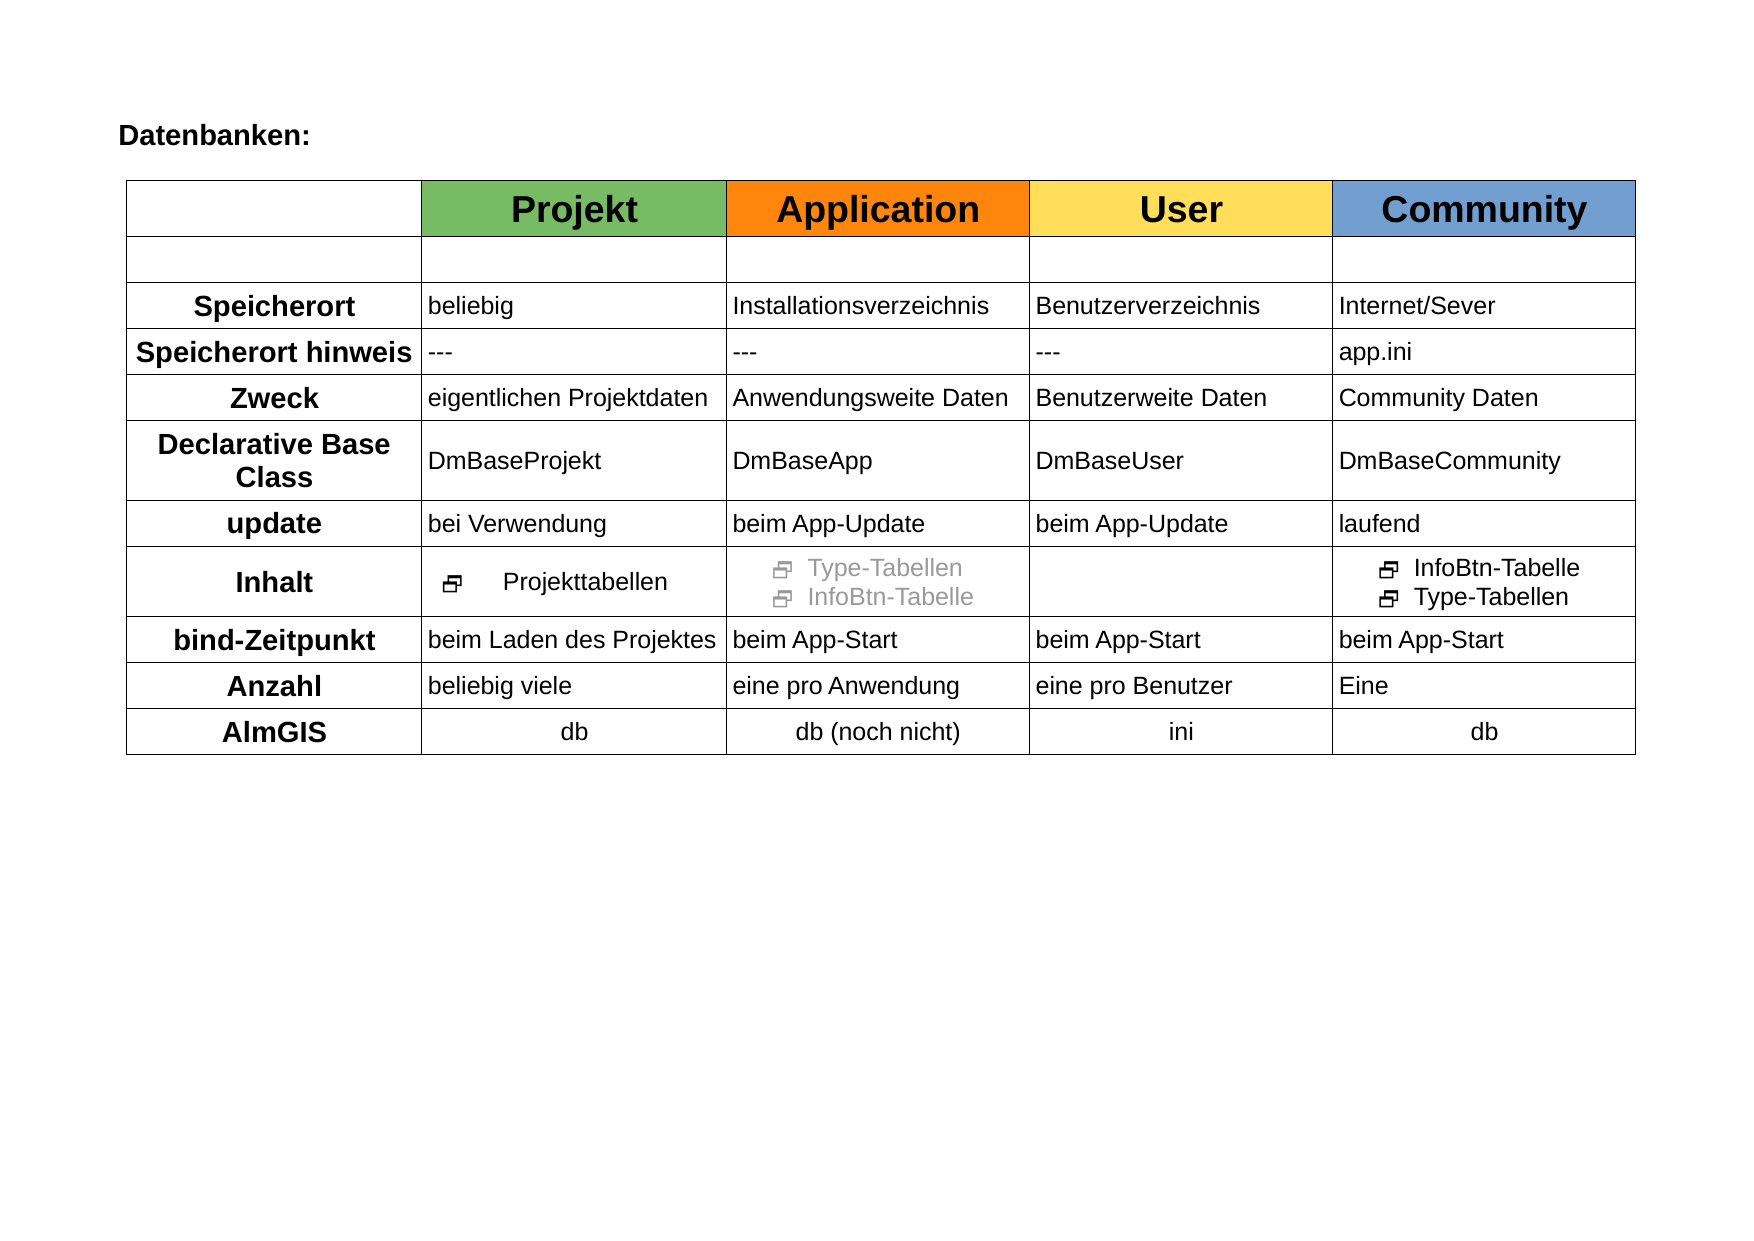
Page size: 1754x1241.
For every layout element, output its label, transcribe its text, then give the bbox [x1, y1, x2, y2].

table_cell [727, 237, 1029, 282]
table_cell Inhalt [127, 547, 421, 616]
table_cell eine pro Benutzer [1030, 663, 1332, 708]
table_cell [127, 237, 421, 282]
table_cell bei Verwendung [422, 501, 726, 546]
table_header Community [1333, 181, 1635, 236]
table_cell Speicherort [127, 283, 421, 328]
table_cell beim App-Update [1030, 501, 1332, 546]
table_cell InfoBtn-Tabelle Type-Tabellen [1333, 547, 1635, 616]
table_cell [1333, 237, 1635, 282]
table_cell beim App-Start [1030, 617, 1332, 662]
table_cell [1030, 547, 1332, 616]
table_cell --- [422, 329, 726, 374]
table_cell Installationsverzeichnis [727, 283, 1029, 328]
table_cell DmBaseCommunity [1333, 421, 1635, 500]
table_cell Eine [1333, 663, 1635, 708]
table_cell eigentlichen Projektdaten [422, 375, 726, 420]
table_cell AlmGIS [127, 709, 421, 754]
table_cell Projekttabellen [422, 547, 726, 616]
table_cell Community Daten [1333, 375, 1635, 420]
table_cell [422, 237, 726, 282]
table_cell Declarative Base Class [127, 421, 421, 500]
table_cell beim App-Start [727, 617, 1029, 662]
table_cell Benutzerverzeichnis [1030, 283, 1332, 328]
table_cell --- [1030, 329, 1332, 374]
table_cell [1030, 237, 1332, 282]
table_cell Anwendungsweite Daten [727, 375, 1029, 420]
table_cell db [1333, 709, 1635, 754]
table_cell beim App-Update [727, 501, 1029, 546]
table_cell --- [727, 329, 1029, 374]
table_header Application [727, 181, 1029, 236]
table_cell beliebig [422, 283, 726, 328]
table_cell Zweck [127, 375, 421, 420]
table_header [127, 181, 421, 236]
table_cell eine pro Anwendung [727, 663, 1029, 708]
table_cell bind-Zeitpunkt [127, 617, 421, 662]
table_cell Speicherort hinweis [127, 329, 421, 374]
table_header Projekt [422, 181, 726, 236]
table_cell DmBaseProjekt [422, 421, 726, 500]
table_header User [1030, 181, 1332, 236]
table_cell DmBaseUser [1030, 421, 1332, 500]
table_cell update [127, 501, 421, 546]
table_cell beliebig viele [422, 663, 726, 708]
table_cell Type-Tabellen InfoBtn-Tabelle [727, 547, 1029, 616]
table_cell beim Laden des Projektes [422, 617, 726, 662]
text Datenbanken: [118, 118, 1636, 152]
table_cell db (noch nicht) [727, 709, 1029, 754]
table_cell laufend [1333, 501, 1635, 546]
table_cell app.ini [1333, 329, 1635, 374]
table_cell Benutzerweite Daten [1030, 375, 1332, 420]
table_cell beim App-Start [1333, 617, 1635, 662]
table_cell db [422, 709, 726, 754]
table_cell Anzahl [127, 663, 421, 708]
table_cell Internet/Sever [1333, 283, 1635, 328]
table_cell DmBaseApp [727, 421, 1029, 500]
table_cell ini [1030, 709, 1332, 754]
